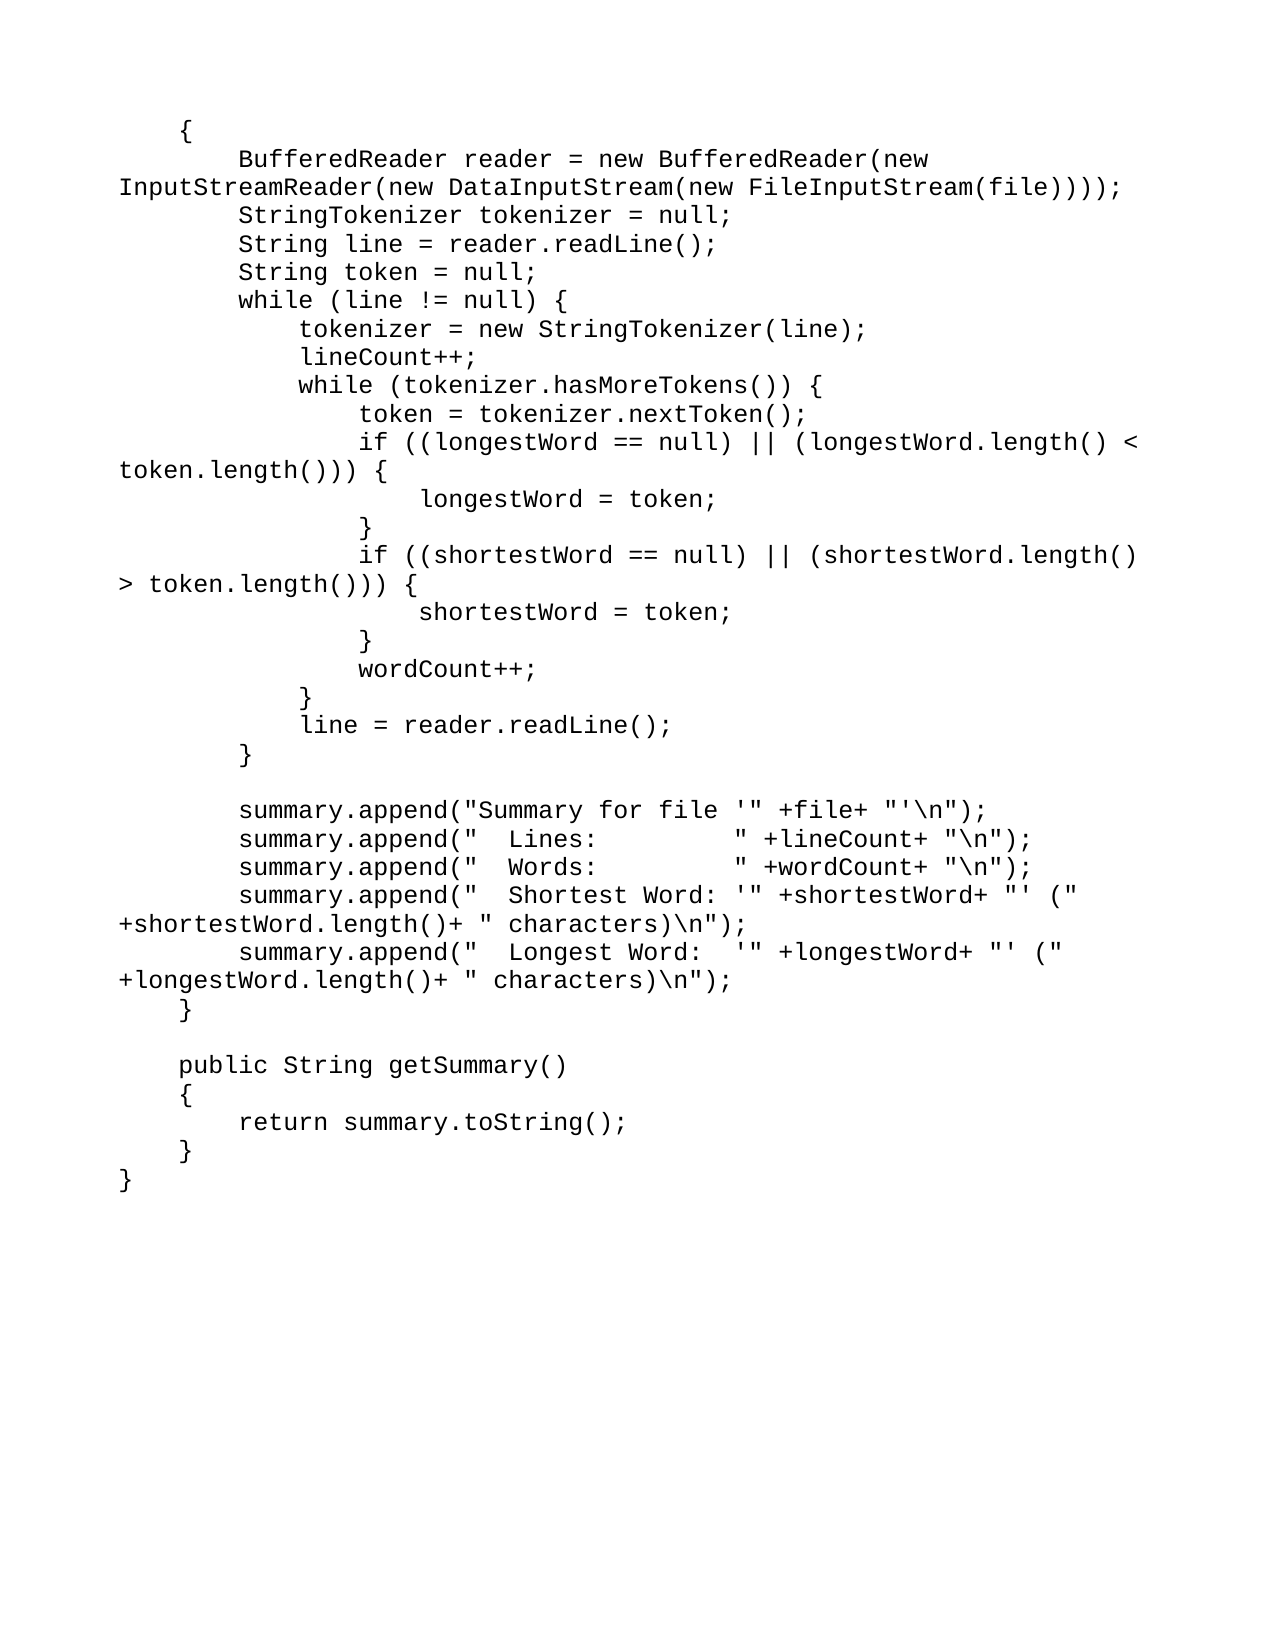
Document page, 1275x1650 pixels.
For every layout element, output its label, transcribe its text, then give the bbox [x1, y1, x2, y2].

text lineCount++; [118, 345, 1157, 373]
text summary.append(" Longest Word: '" +longestWord+ "' (" +longestWord.length()+ " characters)\n"); [118, 940, 1157, 996]
text } [118, 628, 1157, 656]
text tokenizer = new StringTokenizer(line); [118, 316, 1157, 345]
text BufferedReader reader = new BufferedReader(new InputStreamReader(new DataInputStream(new FileInputStream(file)))); [118, 146, 1157, 203]
text String line = reader.readLine(); [118, 231, 1157, 260]
text } [118, 1166, 1157, 1195]
text { [118, 118, 1157, 146]
text line = reader.readLine(); [118, 713, 1157, 741]
text } [118, 996, 1157, 1025]
text token = tokenizer.nextToken(); [118, 401, 1157, 430]
text if ((shortestWord == null) || (shortestWord.length() > token.length())) { [118, 543, 1157, 600]
text } [118, 741, 1157, 770]
text if ((longestWord == null) || (longestWord.length() < token.length())) { [118, 430, 1157, 486]
text longestWord = token; [118, 486, 1157, 515]
text } [118, 515, 1157, 543]
text public String getSummary() [118, 1053, 1157, 1081]
text summary.append(" Words: " +wordCount+ "\n"); [118, 855, 1157, 883]
text } [118, 1138, 1157, 1166]
text StringTokenizer tokenizer = null; [118, 203, 1157, 231]
text { [118, 1081, 1157, 1110]
text String token = null; [118, 260, 1157, 288]
text summary.append("Summary for file '" +file+ "'\n"); [118, 798, 1157, 826]
text return summary.toString(); [118, 1110, 1157, 1138]
text wordCount++; [118, 656, 1157, 685]
text while (line != null) { [118, 288, 1157, 316]
text while (tokenizer.hasMoreTokens()) { [118, 373, 1157, 401]
text summary.append(" Lines: " +lineCount+ "\n"); [118, 826, 1157, 855]
text shortestWord = token; [118, 600, 1157, 628]
text } [118, 685, 1157, 713]
text summary.append(" Shortest Word: '" +shortestWord+ "' (" +shortestWord.length()+ " characters)\n"); [118, 883, 1157, 940]
